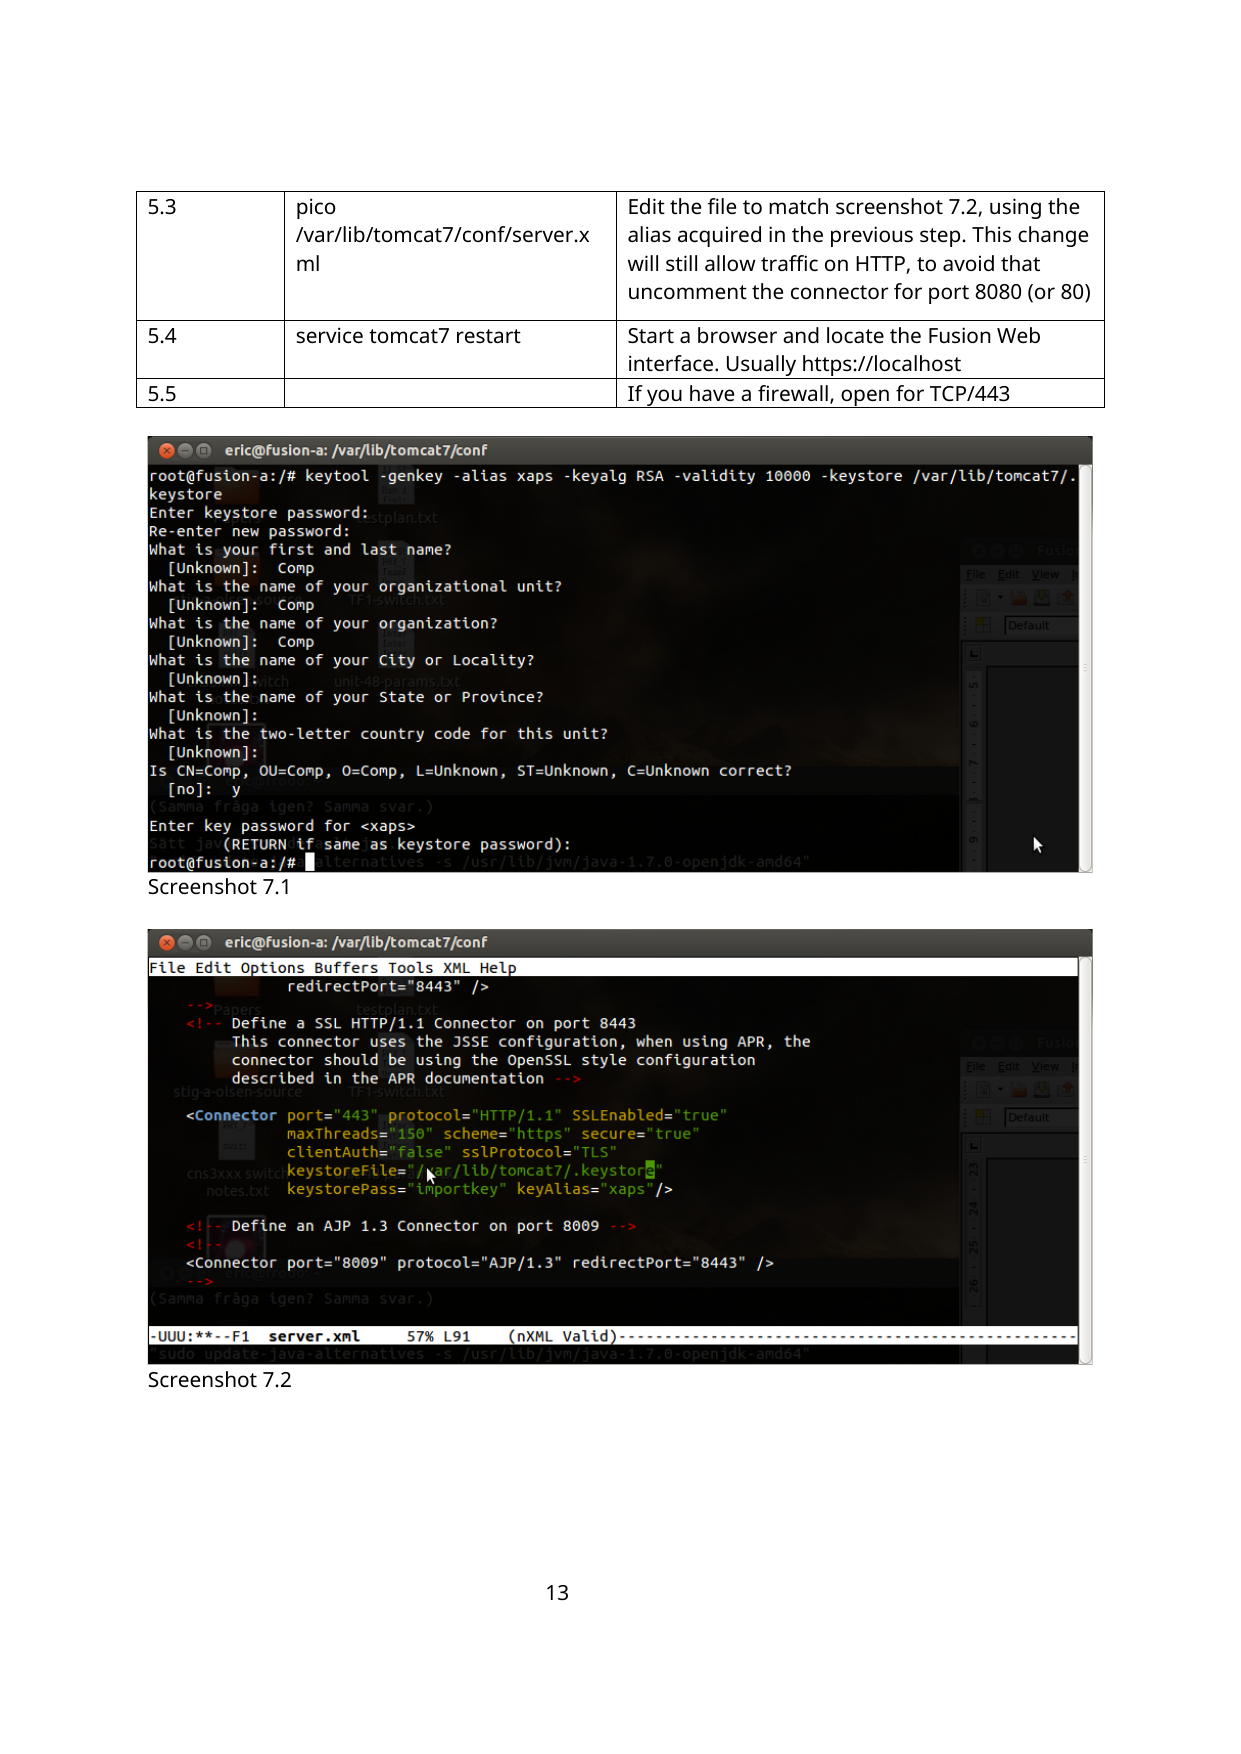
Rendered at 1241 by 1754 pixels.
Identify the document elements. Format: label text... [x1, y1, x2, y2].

table_cell Start a browser and locate the Fusion Web interface. Usually https://localhost [617, 321, 1104, 378]
table_cell 5.3 [137, 192, 284, 320]
table_cell service tomcat7 restart [285, 321, 616, 378]
table_cell 5.5 [137, 379, 284, 407]
text Screenshot 7.2 [148, 1365, 1092, 1393]
table_cell pico /var/lib/tomcat7/conf/server.xml [285, 192, 616, 320]
table_cell Edit the file to match screenshot 7.2, using the alias acquired in the previous step. This change will still allow traffic on HTTP, to avoid that uncomment the connector for port 8080 (or 80) [617, 192, 1104, 320]
table_cell [285, 379, 616, 407]
picture [147, 436, 1093, 873]
table_cell If you have a firewall, open for TCP/443 [617, 379, 1104, 407]
picture [147, 929, 1093, 1365]
table_cell 5.4 [137, 321, 284, 378]
text Screenshot 7.1 [148, 873, 1092, 901]
